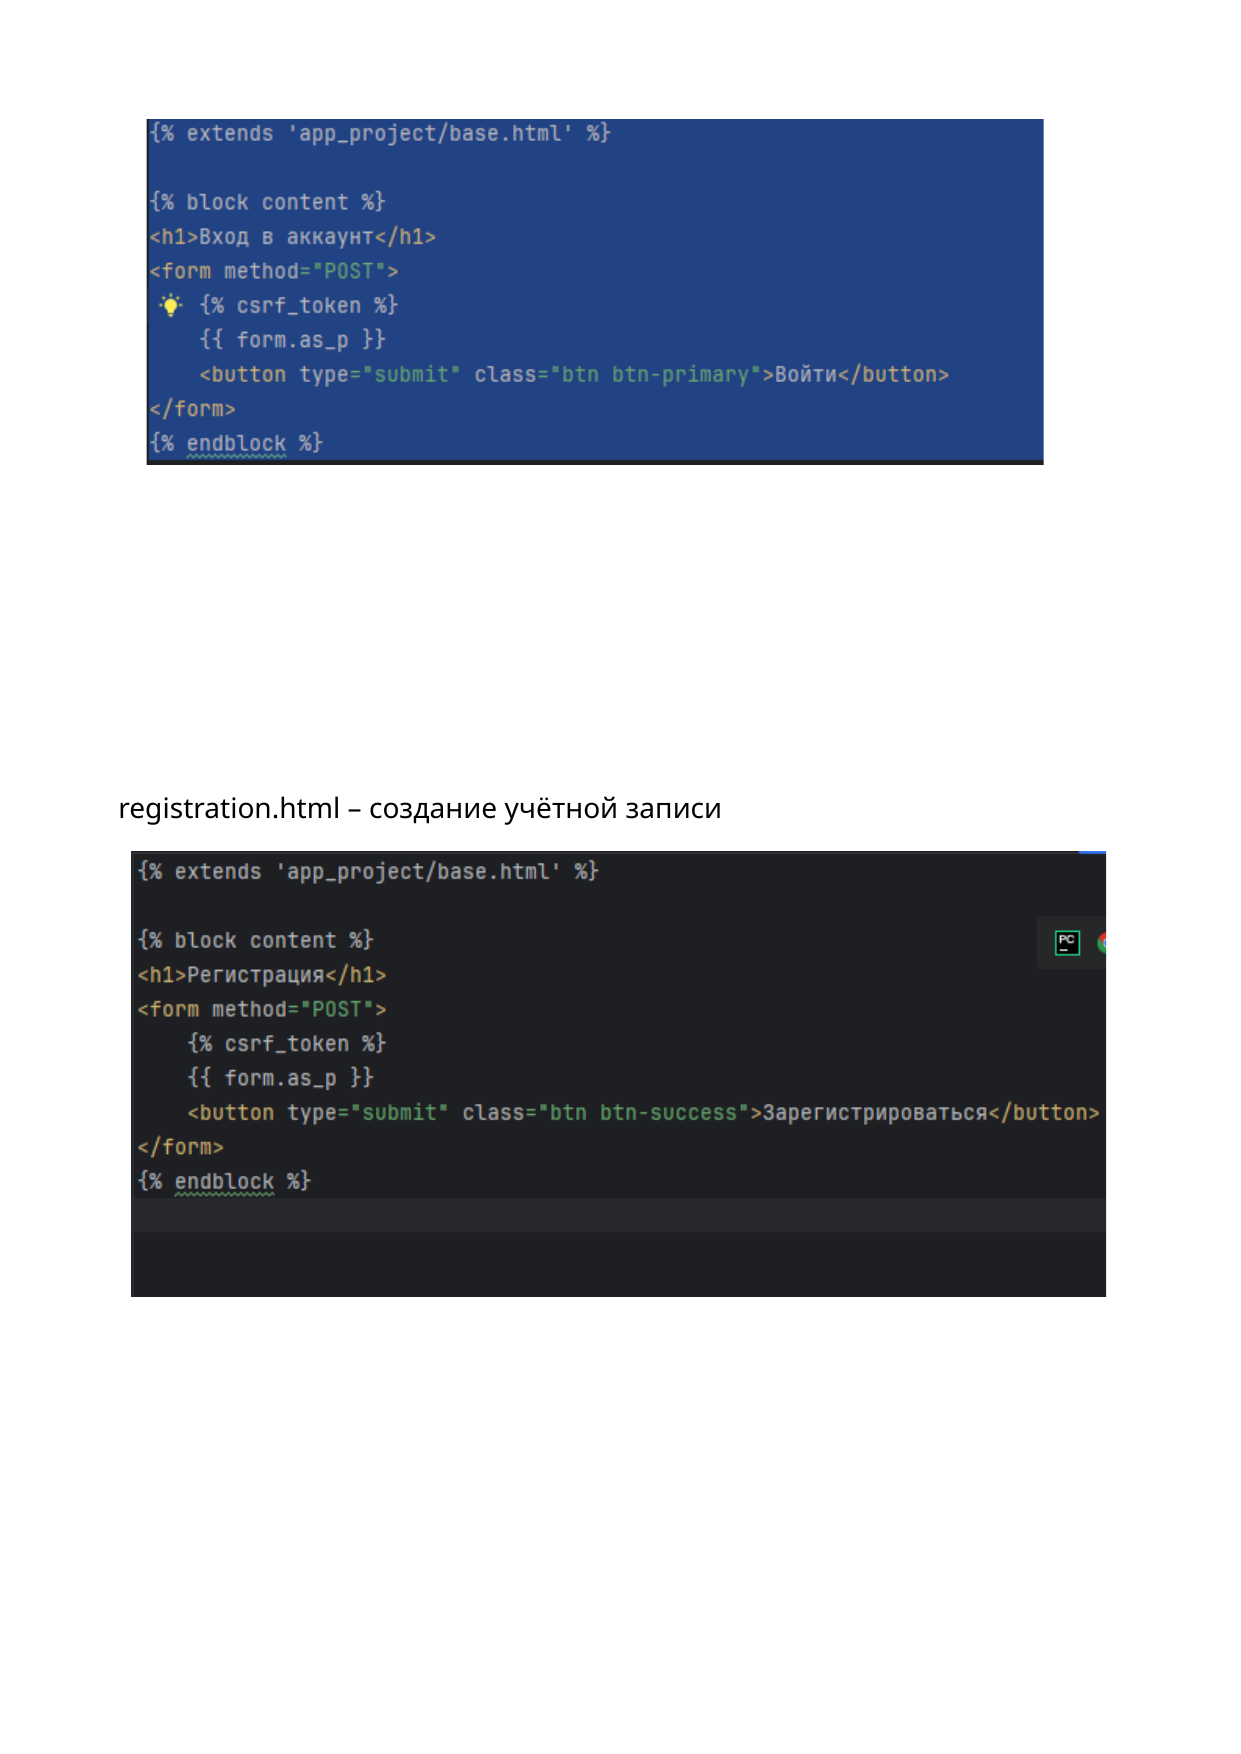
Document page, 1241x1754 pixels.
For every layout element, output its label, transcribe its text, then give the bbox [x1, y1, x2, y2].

text registration.html – создание учётной записи [118, 788, 1122, 1330]
picture [146, 119, 1044, 465]
picture [131, 851, 1107, 1297]
